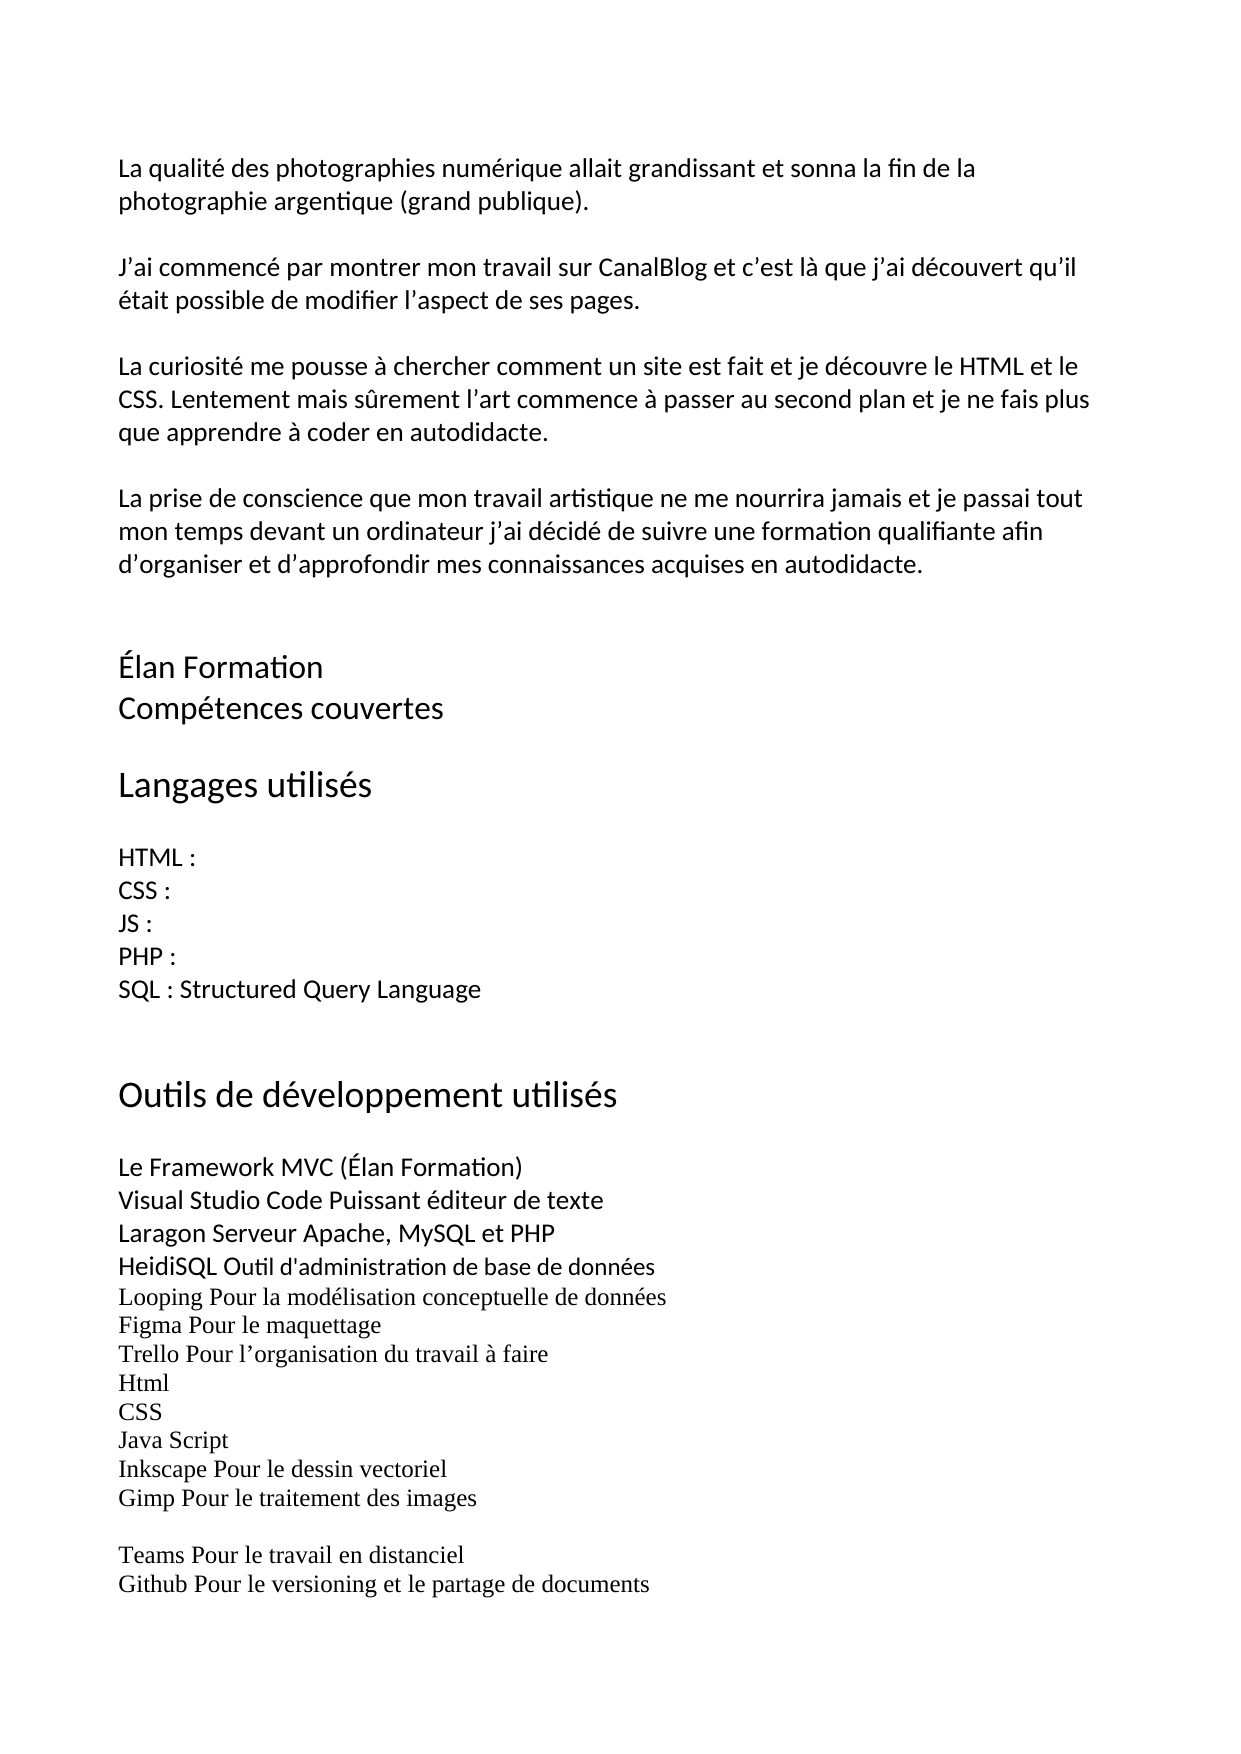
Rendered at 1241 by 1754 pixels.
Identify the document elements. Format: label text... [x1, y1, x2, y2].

text La curiosité me pousse à chercher comment un site est fait et je découvre le HTML et le CSS. Lentement mais sûrement l’art commence à passer au second plan et je ne fais plus que apprendre à coder en autodidacte. [118, 349, 1122, 448]
text HeidiSQL Outil d'administration de base de données [118, 1249, 1122, 1282]
text Html [118, 1368, 1122, 1397]
text HTML : [118, 840, 1122, 873]
text Inkscape Pour le dessin vectoriel [118, 1454, 1122, 1483]
text Looping Pour la modélisation conceptuelle de données [118, 1282, 1122, 1311]
text Visual Studio Code Puissant éditeur de texte [118, 1183, 1122, 1216]
text CSS : [118, 873, 1122, 906]
text SQL : Structured Query Language [118, 972, 1122, 1005]
text La qualité des photographies numérique allait grandissant et sonna la fin de la photographie argentique (grand publique). [118, 151, 1122, 217]
text Figma Pour le maquettage [118, 1311, 1122, 1339]
text JS : [118, 906, 1122, 939]
text CSS [118, 1397, 1122, 1426]
text PHP : [118, 939, 1122, 972]
text Le Framework MVC (Élan Formation) [118, 1150, 1122, 1183]
text Élan Formation [118, 646, 1122, 687]
text La prise de conscience que mon travail artistique ne me nourrira jamais et je passai tout mon temps devant un ordinateur j’ai décidé de suivre une formation qualifiante afin d’organiser et d’approfondir mes connaissances acquises en autodidacte. [118, 481, 1122, 580]
text Gimp Pour le traitement des images [118, 1483, 1122, 1512]
text Trello Pour l’organisation du travail à faire [118, 1339, 1122, 1368]
text Langages utilisés [118, 761, 1122, 807]
text Laragon Serveur Apache, MySQL et PHP [118, 1216, 1122, 1249]
text Java Script [118, 1426, 1122, 1454]
text Github Pour le versioning et le partage de documents [118, 1569, 1122, 1598]
text Teams Pour le travail en distanciel [118, 1541, 1122, 1569]
text Outils de développement utilisés [118, 1071, 1122, 1117]
text Compétences couvertes [118, 687, 1122, 728]
text J’ai commencé par montrer mon travail sur CanalBlog et c’est là que j’ai découvert qu’il était possible de modifier l’aspect de ses pages. [118, 250, 1122, 316]
